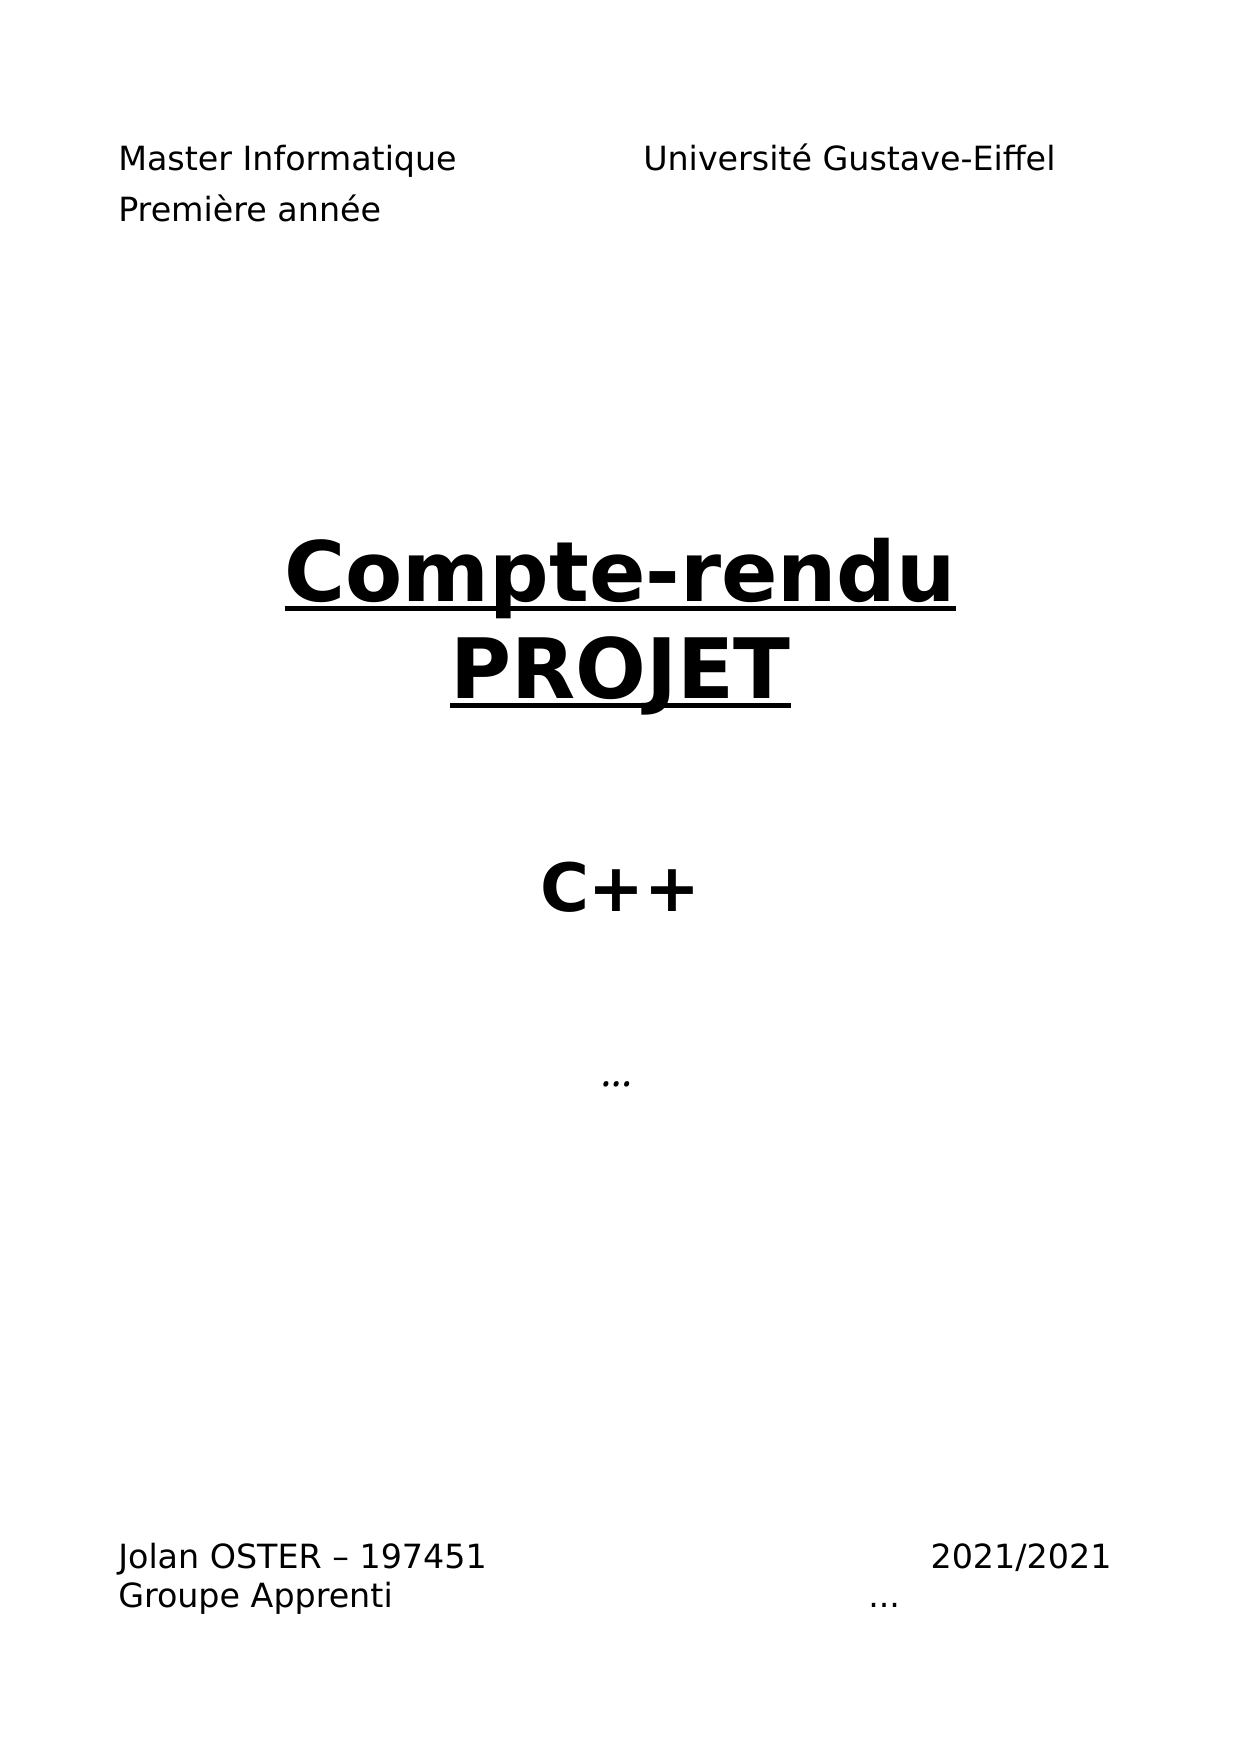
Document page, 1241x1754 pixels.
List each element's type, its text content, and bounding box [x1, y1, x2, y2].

text Groupe Apprenti ... [118, 1577, 1122, 1616]
text ... [118, 1043, 1122, 1098]
subtitle Master Informatique Université Gustave-Eiffel [118, 139, 1122, 178]
subtitle C++ [118, 849, 1122, 927]
title Compte-rendu PROJET [118, 524, 1122, 718]
text Jolan OSTER – 197451 2021/2021 [118, 1538, 1122, 1577]
text Première année [118, 190, 1122, 229]
